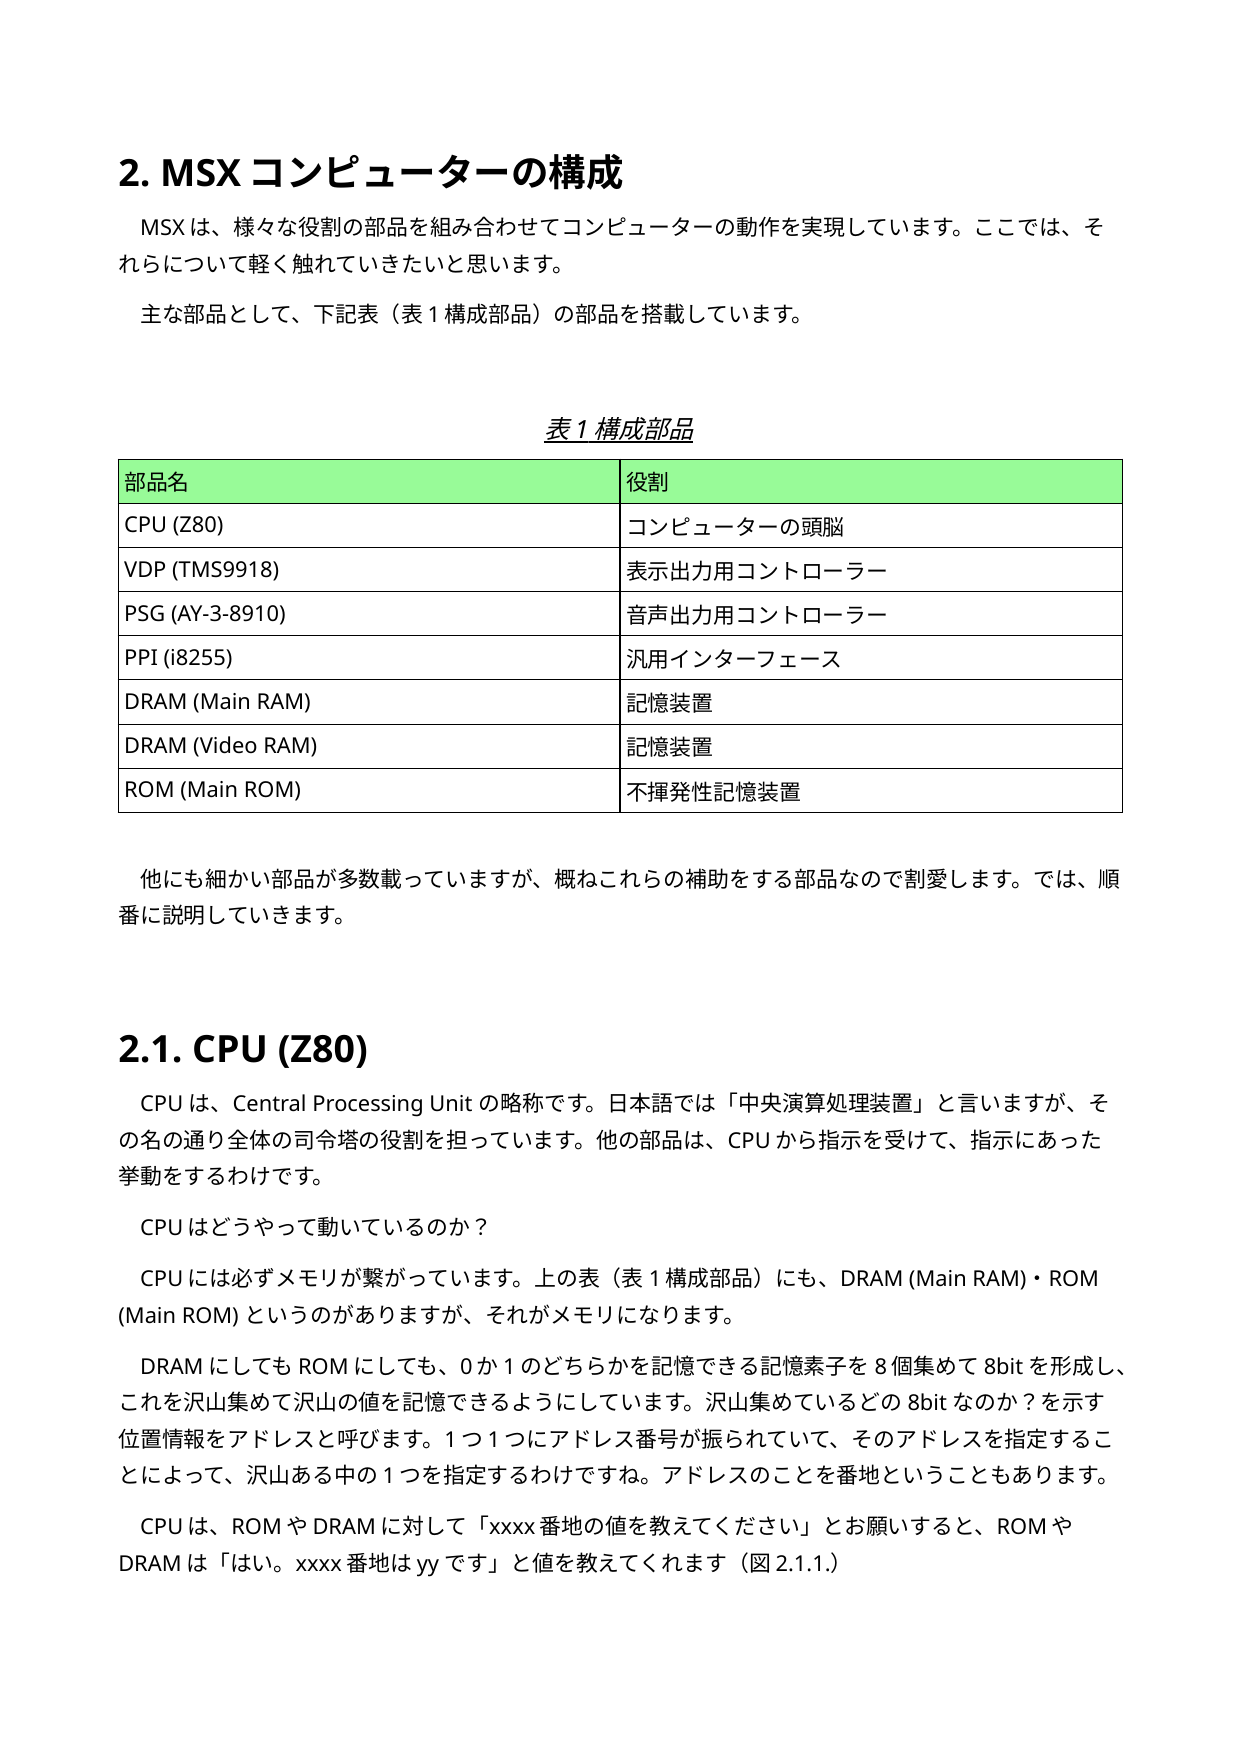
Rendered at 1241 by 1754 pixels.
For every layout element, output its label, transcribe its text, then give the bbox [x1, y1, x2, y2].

table_cell DRAM (Main RAM) [119, 680, 619, 723]
table_cell VDP (TMS9918) [119, 548, 619, 591]
text 表 1構成部品 [118, 410, 1122, 446]
table_header 部品名 [119, 460, 619, 503]
table_cell 記憶装置 [621, 725, 1122, 768]
table_cell ROM (Main ROM) [119, 769, 619, 812]
table_cell PPI (i8255) [119, 636, 619, 679]
subtitle 2. MSXコンピューターの構成 [118, 143, 1122, 198]
text 主な部品として、下記表（表 1構成部品）の部品を搭載しています。 [118, 297, 1122, 329]
table_header 役割 [621, 460, 1122, 503]
text CPUはどうやって動いているのか？ [118, 1210, 1122, 1242]
table_cell PSG (AY-3-8910) [119, 592, 619, 635]
text CPU は、Central Processing Unit の略称です。日本語では「中央演算処理装置」と言いますが、その名の通り全体の司令塔の役割を担っています。他の部品は、CPUから指示を受けて、指示にあった挙動をするわけです。 [118, 1086, 1122, 1191]
text CPUは、ROMやDRAMに対して「xxxx番地の値を教えてください」とお願いすると、ROMやDRAMは「はい。xxxx番地は yy です」と値を教えてくれます（図2.1.1.） [118, 1509, 1122, 1577]
table_cell 汎用インターフェース [621, 636, 1122, 679]
table_cell コンピューターの頭脳 [621, 504, 1122, 547]
table_cell CPU (Z80) [119, 504, 619, 547]
subtitle 2.1. CPU (Z80) [118, 1023, 1122, 1074]
table_cell 表示出力用コントローラー [621, 548, 1122, 591]
table_cell 音声出力用コントローラー [621, 592, 1122, 635]
text MSXは、様々な役割の部品を組み合わせてコンピューターの動作を実現しています。ここでは、それらについて軽く触れていきたいと思います。 [118, 210, 1122, 278]
table_cell DRAM (Video RAM) [119, 725, 619, 768]
text DRAMにしてもROMにしても、0か1のどちらかを記憶できる記憶素子を 8個集めて 8bit を形成し、これを沢山集めて沢山の値を記憶できるようにしています。沢山集めているどの 8bit なのか？を示す位置情報をアドレスと呼びます。1つ1つにアドレス番号が振られていて、そのアドレスを指定することによって、沢山ある中の1つを指定するわけですね。アドレスのことを番地ということもあります。 [118, 1349, 1122, 1490]
table_cell 不揮発性記憶装置 [621, 769, 1122, 812]
text CPUには必ずメモリが繋がっています。上の表（表 1構成部品）にも、DRAM (Main RAM)・ROM (Main ROM) というのがありますが、それがメモリになります。 [118, 1261, 1122, 1329]
table_cell 記憶装置 [621, 680, 1122, 723]
text 他にも細かい部品が多数載っていますが、概ねこれらの補助をする部品なので割愛します。では、順番に説明していきます。 [118, 862, 1122, 930]
